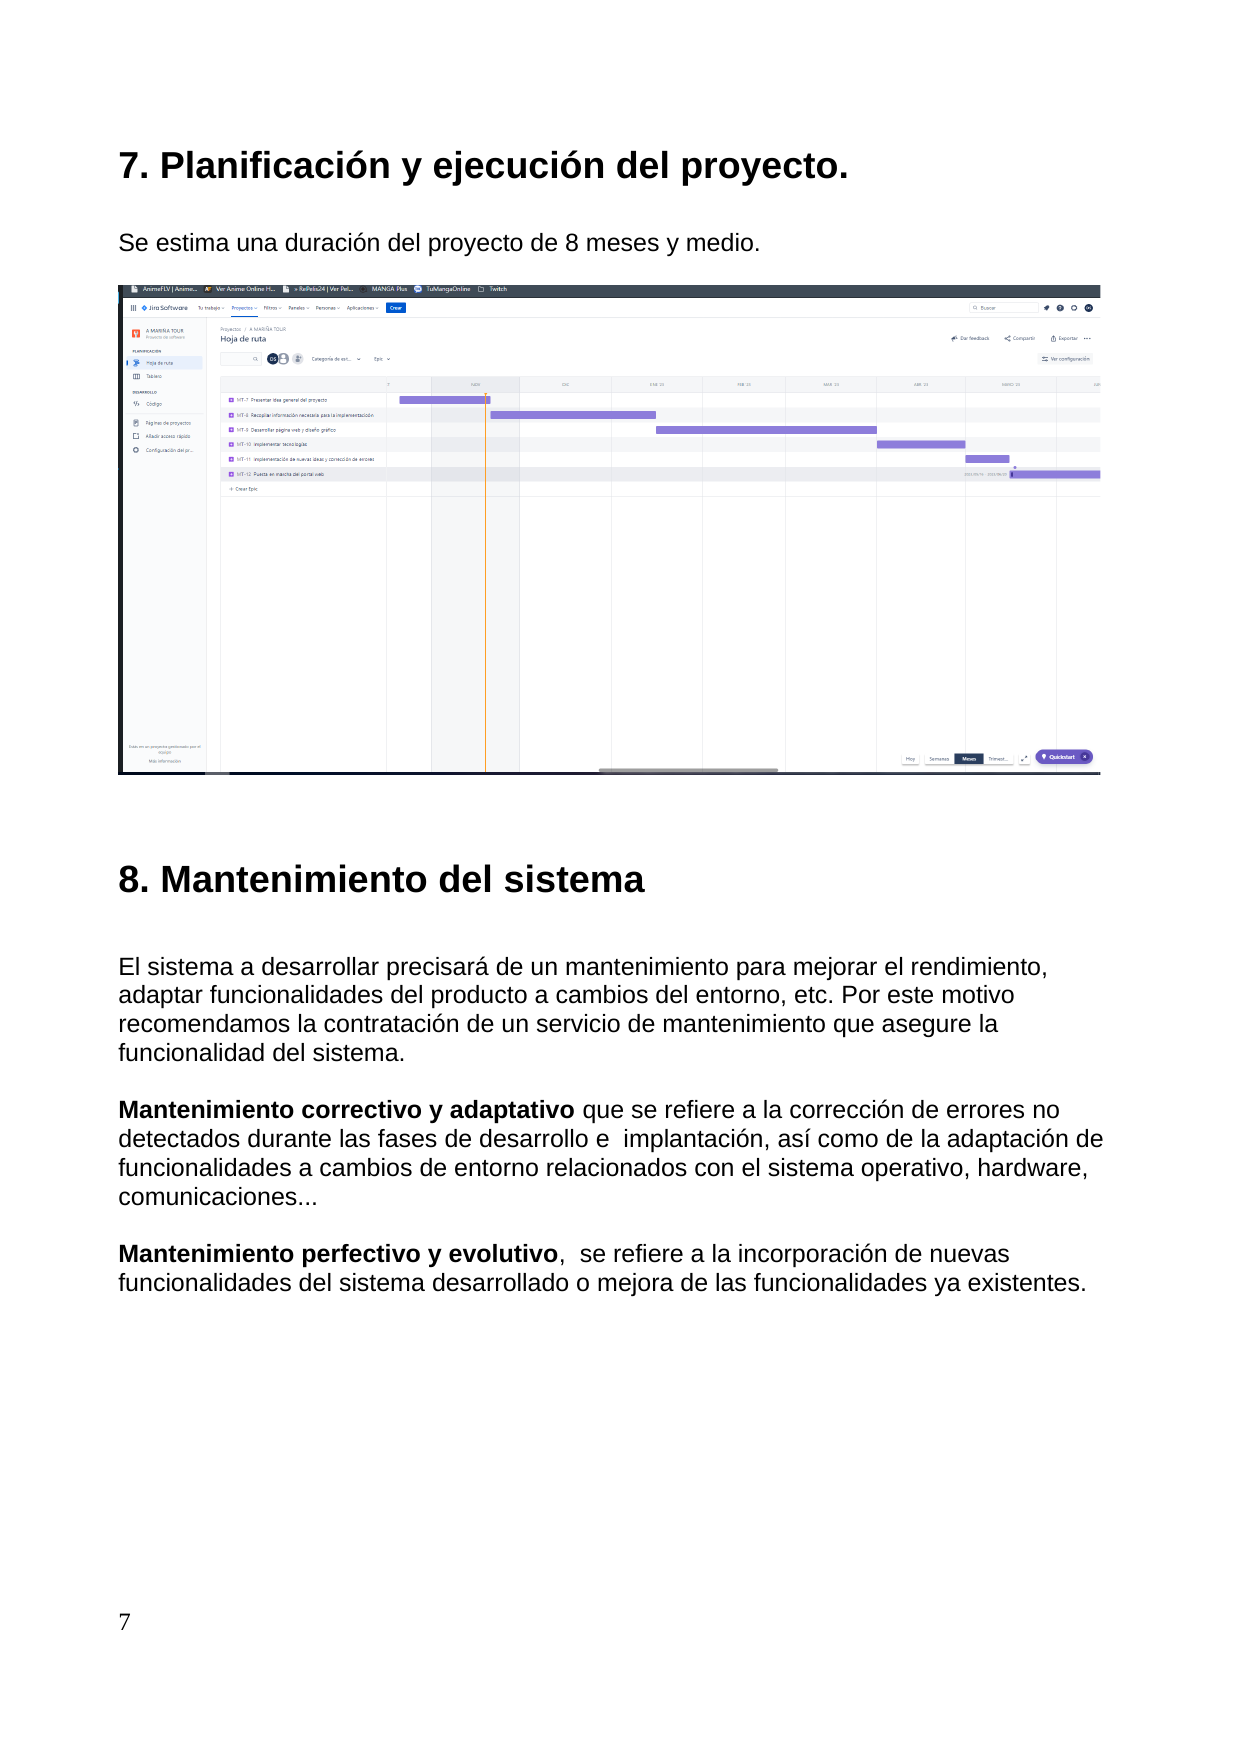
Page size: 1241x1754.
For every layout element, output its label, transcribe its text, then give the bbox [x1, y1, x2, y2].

subtitle 7. Planificación y ejecución del proyecto. [118, 143, 1122, 186]
text El sistema a desarrollar precisará de un mantenimiento para mejorar el rendimiento, adaptar funcionalidades del producto a cambios del entorno, etc. Por este motivo recomendamos la contratación de un servicio de mantenimiento que asegure la funcionalidad del sistema. [118, 952, 1122, 1067]
text Mantenimiento correctivo y adaptativo que se refiere a la corrección de errores no detectados durante las fases de desarrollo e implantación, así como de la adaptación de funcionalidades a cambios de entorno relacionados con el sistema operativo, hardware, comunicaciones... [118, 1095, 1122, 1210]
subtitle 8. Mantenimiento del sistema [118, 857, 1122, 901]
text Mantenimiento perfectivo y evolutivo, se refiere a la incorporación de nuevas funcionalidades del sistema desarrollado o mejora de las funcionalidades ya existentes. [118, 1239, 1122, 1297]
picture [118, 285, 1101, 775]
text Se estima una duración del proyecto de 8 meses y medio. [118, 227, 1122, 256]
